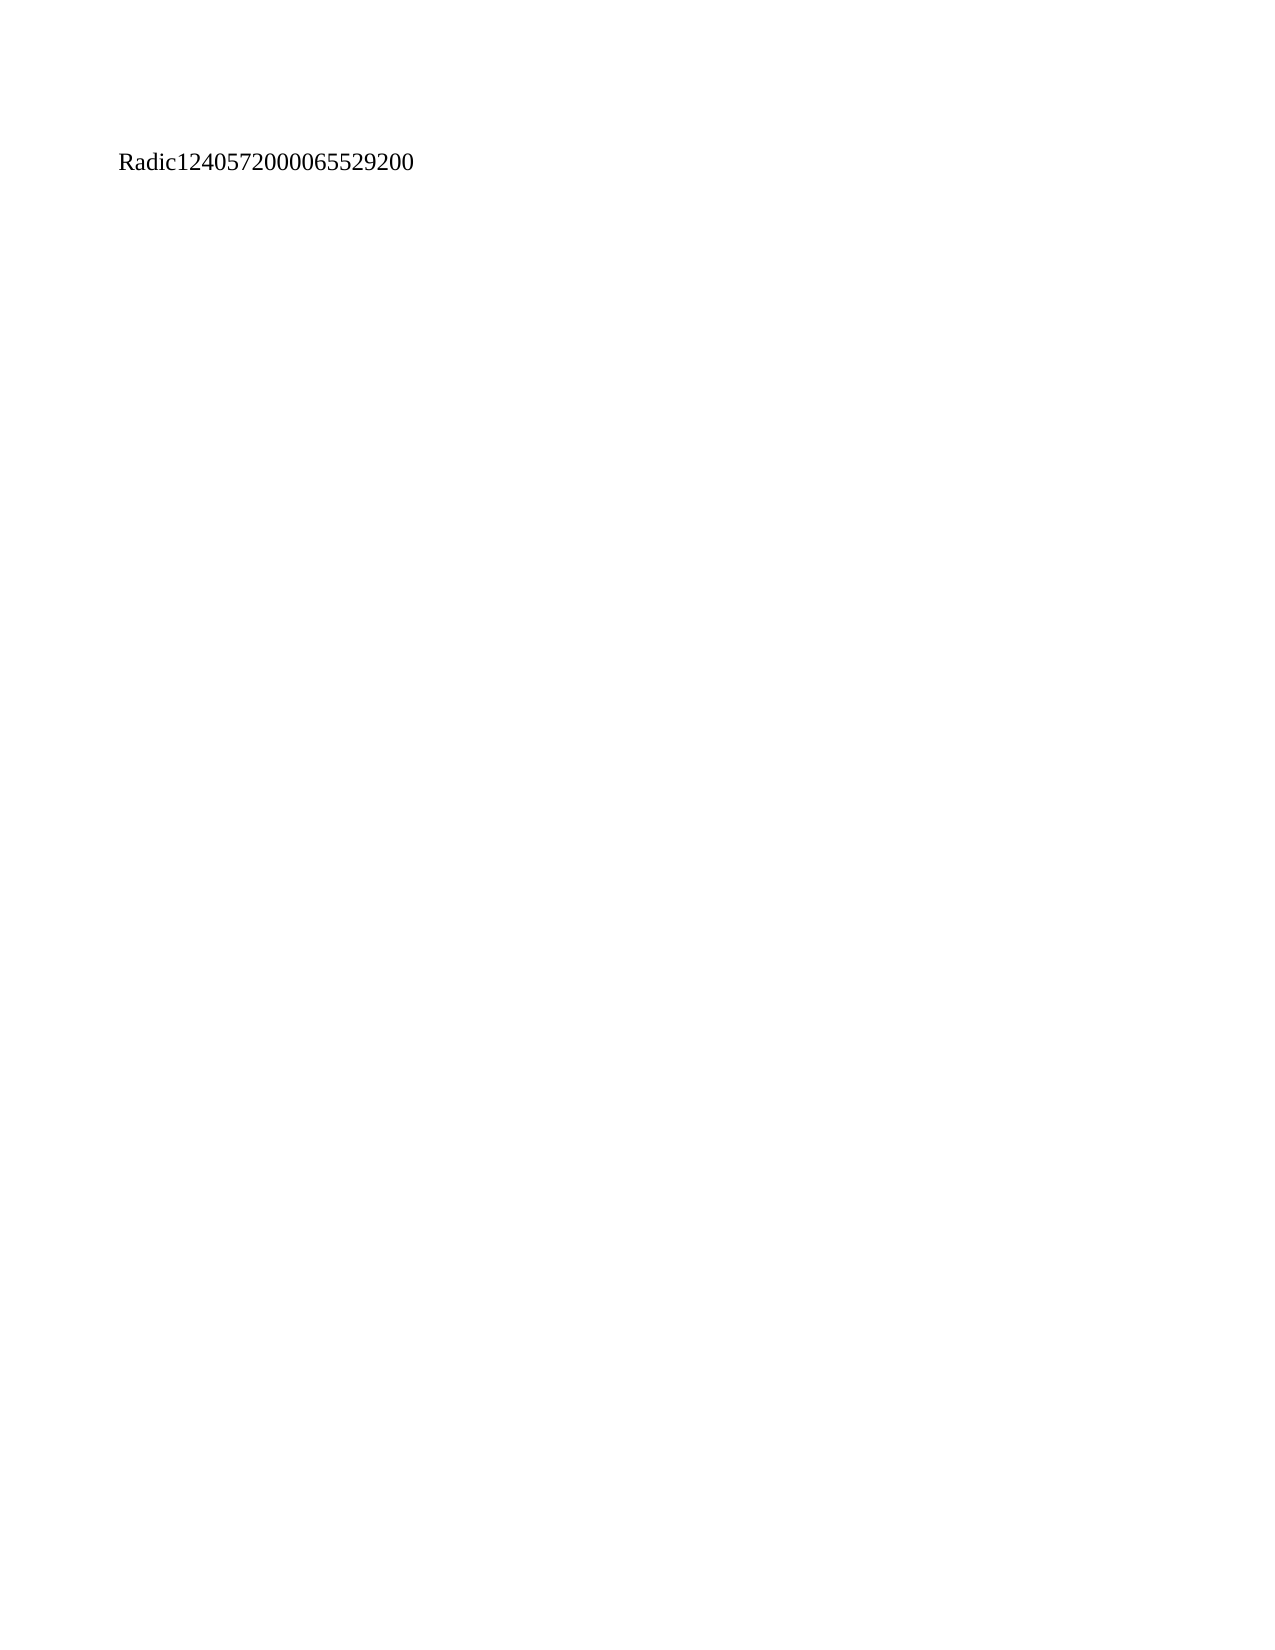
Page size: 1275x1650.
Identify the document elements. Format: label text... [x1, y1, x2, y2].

text Radic1240572000065529200 [118, 147, 1157, 176]
